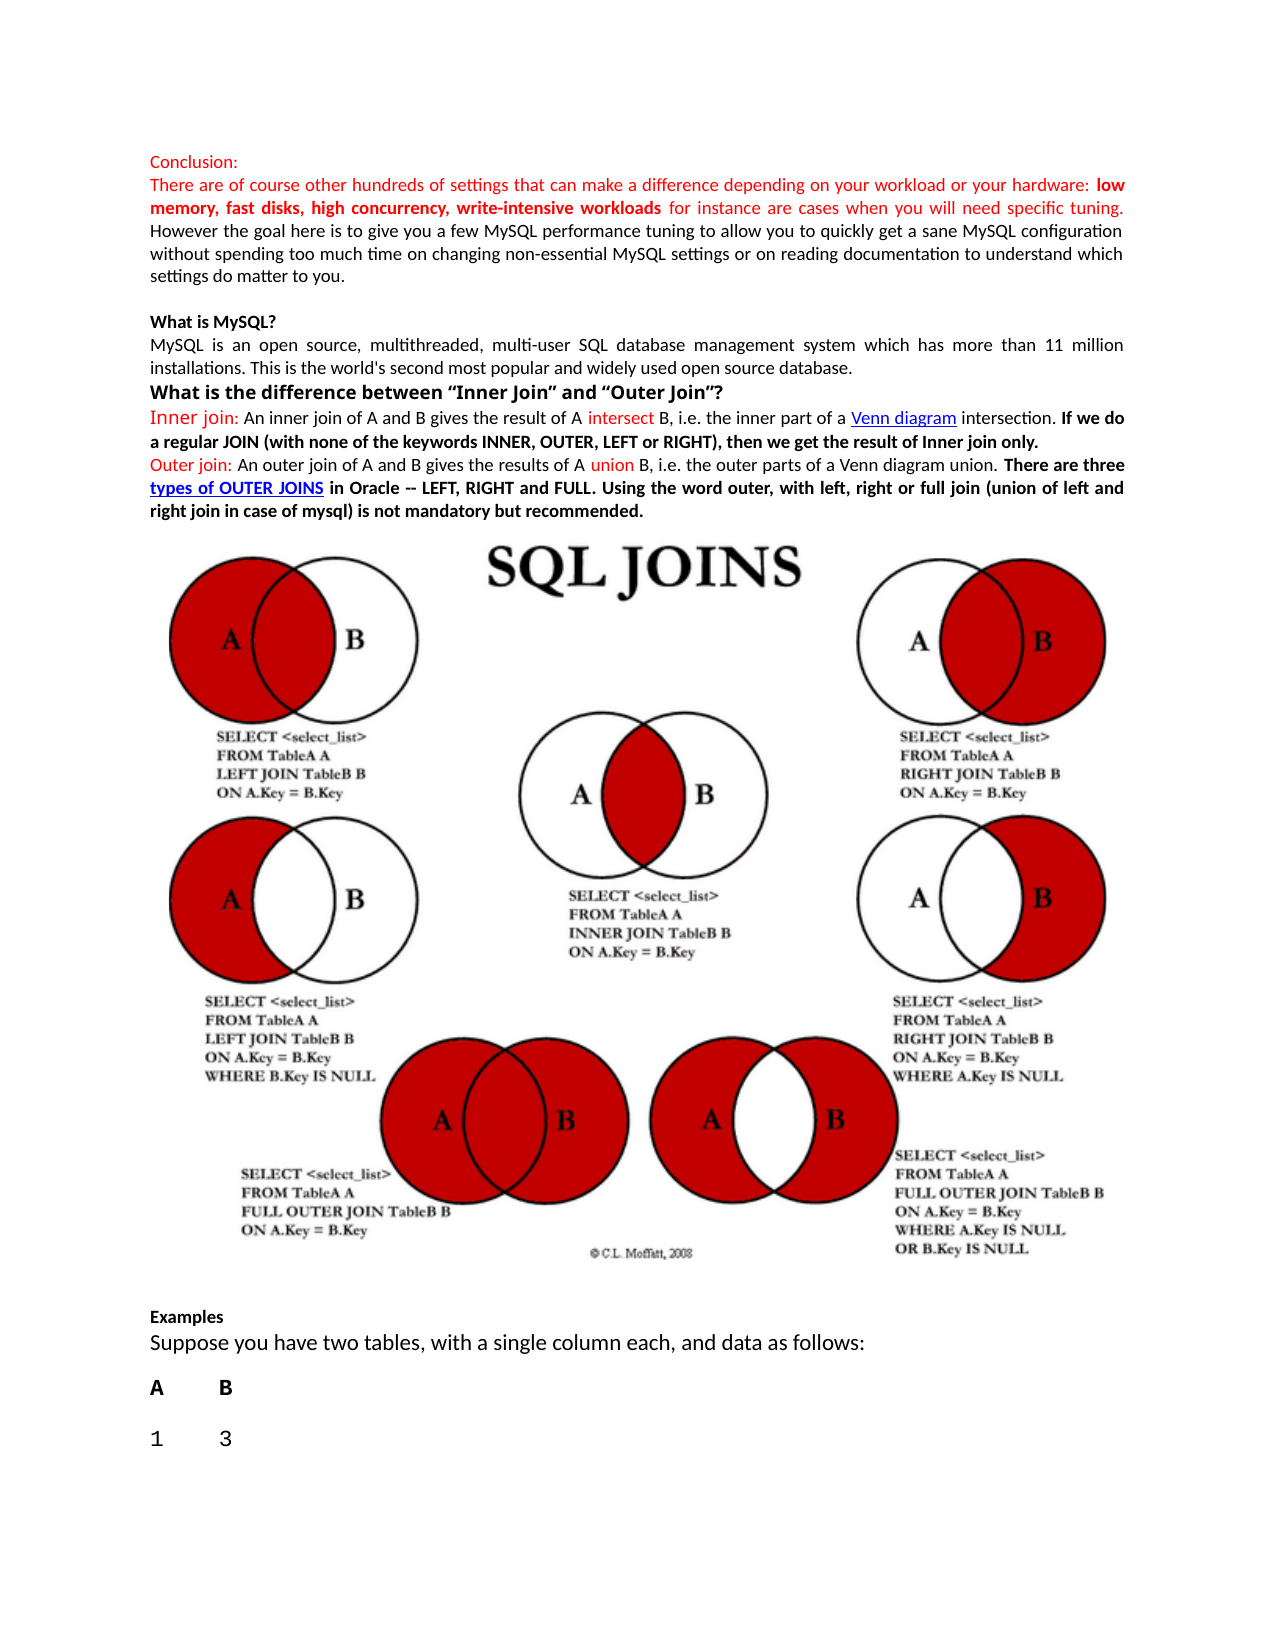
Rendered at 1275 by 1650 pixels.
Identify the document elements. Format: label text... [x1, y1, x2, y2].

text Conclusion: [150, 150, 1125, 173]
text 1 3 [150, 1427, 1125, 1453]
text Suppose you have two tables, with a single column each, and data as follows: [150, 1328, 1125, 1356]
text What is the difference between “Inner Join” and “Outer Join”? [150, 379, 1125, 405]
text Inner join: An inner join of A and B gives the result of A intersect B, i.e. the inner part of a Venn diagram intersection. If we do a regular JOIN (with none of the keywords INNER, OUTER, LEFT or RIGHT), then we get the result of Inner join only. [150, 405, 1125, 453]
text Outer join: An outer join of A and B gives the results of A union B, i.e. the outer parts of a Venn diagram union. There are three types of OUTER JOINS in Oracle -- LEFT, RIGHT and FULL. Using the word outer, with left, right or full join (union of left and right join in case of mysql) is not mandatory but recommended. [150, 453, 1125, 522]
text MySQL is an open source, multithreaded, multi-user SQL database management system which has more than 11 million installations. This is the world's second most popular and widely used open source database. [150, 333, 1125, 379]
picture [168, 521, 1107, 1260]
text There are of course other hundreds of settings that can make a difference depending on your workload or your hardware: low memory, fast disks, high concurrency, write-intensive workloads for instance are cases when you will need specific tuning. However the goal here is to give you a few MySQL performance tuning to allow you to quickly get a sane MySQL configuration without spending too much time on changing non-essential MySQL settings or on reading documentation to understand which settings do matter to you. [150, 173, 1125, 287]
text Examples [150, 1305, 1125, 1328]
text What is MySQL? [150, 310, 1125, 333]
text A B [150, 1376, 1125, 1402]
